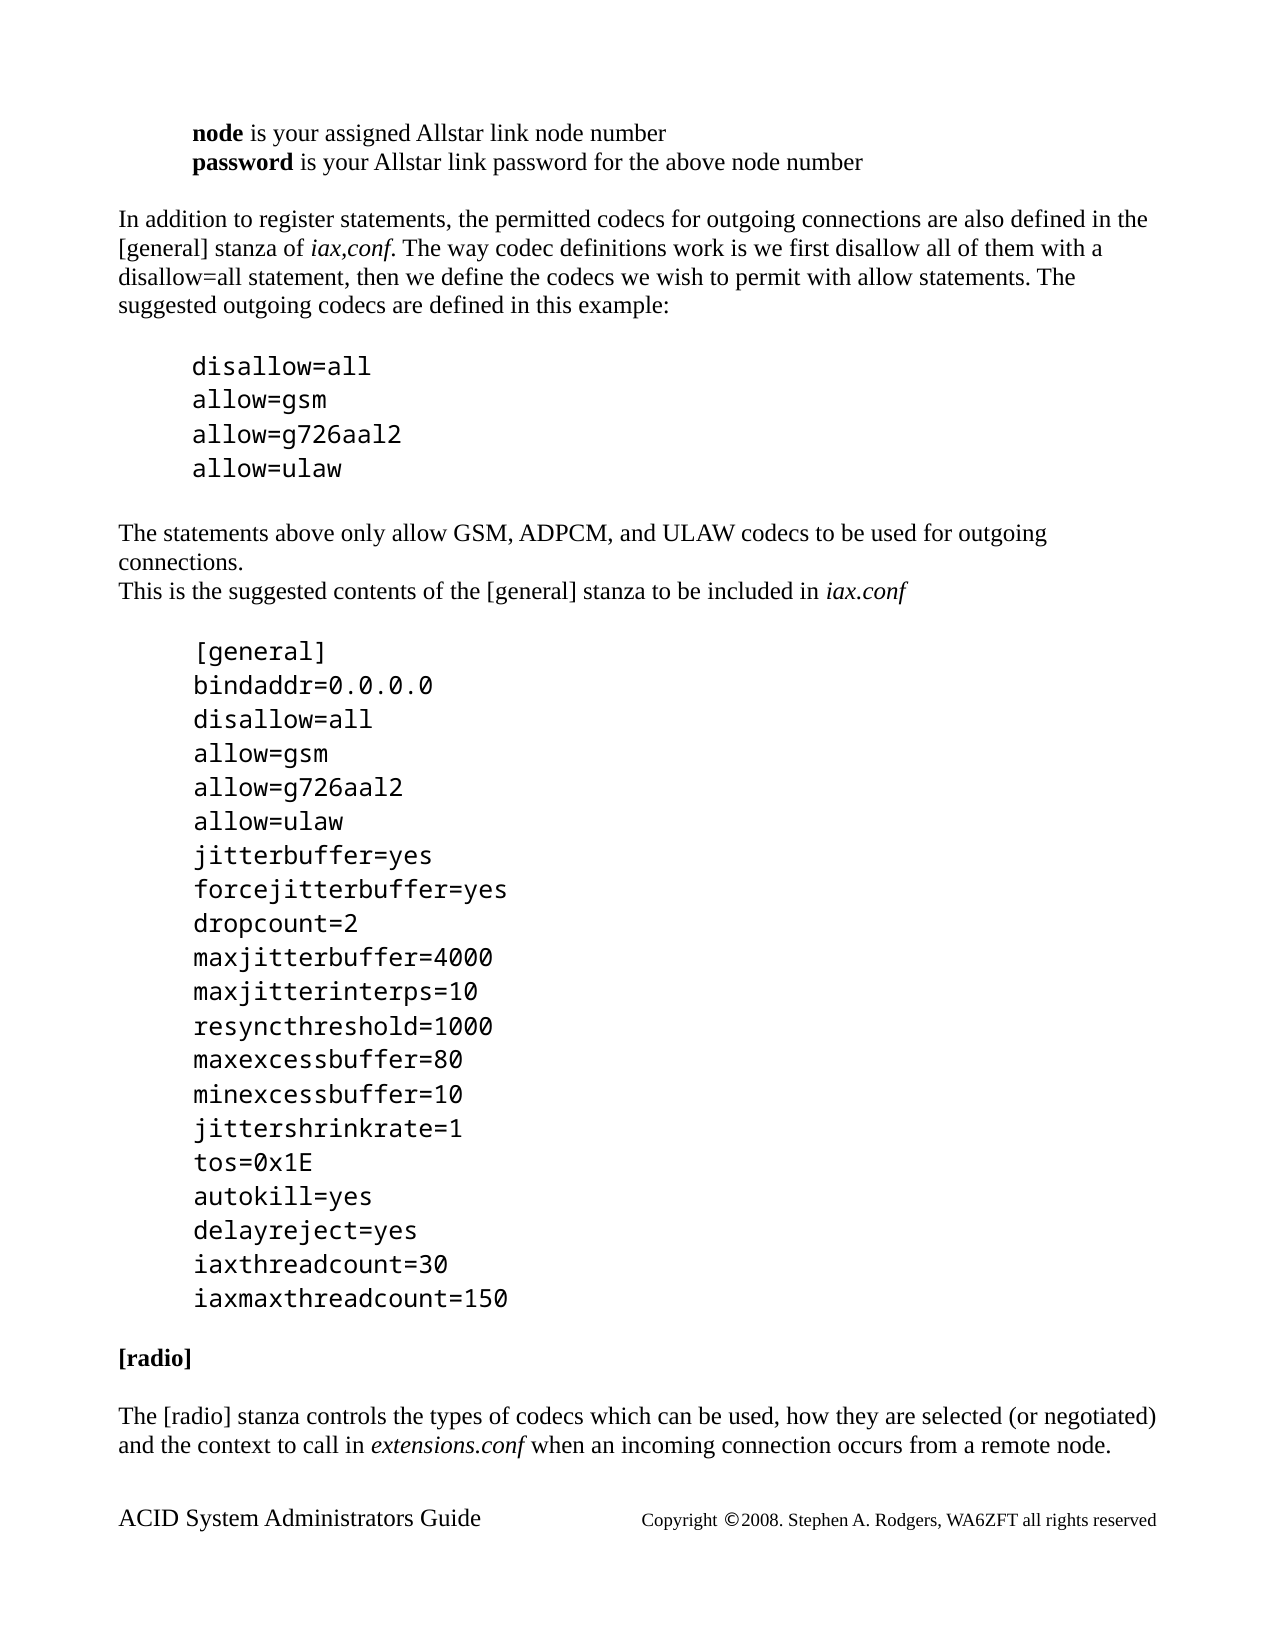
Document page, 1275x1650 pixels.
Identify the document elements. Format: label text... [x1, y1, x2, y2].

text jittershrinkrate=1 [118, 1110, 1157, 1144]
text The [radio] stanza controls the types of codecs which can be used, how they are selected (or negotiated) and the context to call in extensions.conf when an incoming connection occurs from a remote node. [118, 1401, 1157, 1458]
text maxjitterbuffer=4000 [118, 940, 1157, 974]
text iaxmaxthreadcount=150 [118, 1281, 1157, 1315]
text disallow=all [118, 702, 1157, 736]
text allow=gsm [118, 736, 1157, 770]
text dropcount=2 [118, 906, 1157, 940]
text allow=g726aal2 [118, 770, 1157, 804]
text autokill=yes [118, 1178, 1157, 1212]
text delayreject=yes [118, 1212, 1157, 1247]
text allow=g726aal2 [118, 416, 1157, 450]
text resyncthreshold=1000 [118, 1008, 1157, 1042]
text iaxthreadcount=30 [118, 1247, 1157, 1281]
text bindaddr=0.0.0.0 [118, 667, 1157, 702]
text The statements above only allow GSM, ADPCM, and ULAW codecs to be used for outgoing connections. [118, 518, 1157, 576]
text forcejitterbuffer=yes [118, 872, 1157, 906]
text allow=ulaw [118, 450, 1157, 484]
text [radio] [118, 1343, 1157, 1372]
text maxexcessbuffer=80 [118, 1042, 1157, 1076]
text tos=0x1E [118, 1144, 1157, 1178]
text disallow=all [118, 348, 1157, 382]
text minexcessbuffer=10 [118, 1076, 1157, 1110]
text maxjitterinterps=10 [118, 974, 1157, 1008]
text allow=ulaw [118, 804, 1157, 838]
text password is your Allstar link password for the above node number [118, 147, 1157, 176]
text In addition to register statements, the permitted codecs for outgoing connections are also defined in the [general] stanza of iax,conf. The way codec definitions work is we first disallow all of them with a disallow=all statement, then we define the codecs we wish to permit with allow statements. The suggested outgoing codecs are defined in this example: [118, 204, 1157, 319]
text allow=gsm [118, 382, 1157, 416]
text [general] [118, 633, 1157, 667]
text jitterbuffer=yes [118, 838, 1157, 872]
text This is the suggested contents of the [general] stanza to be included in iax.conf [118, 576, 1157, 605]
text node is your assigned Allstar link node number [118, 118, 1157, 147]
